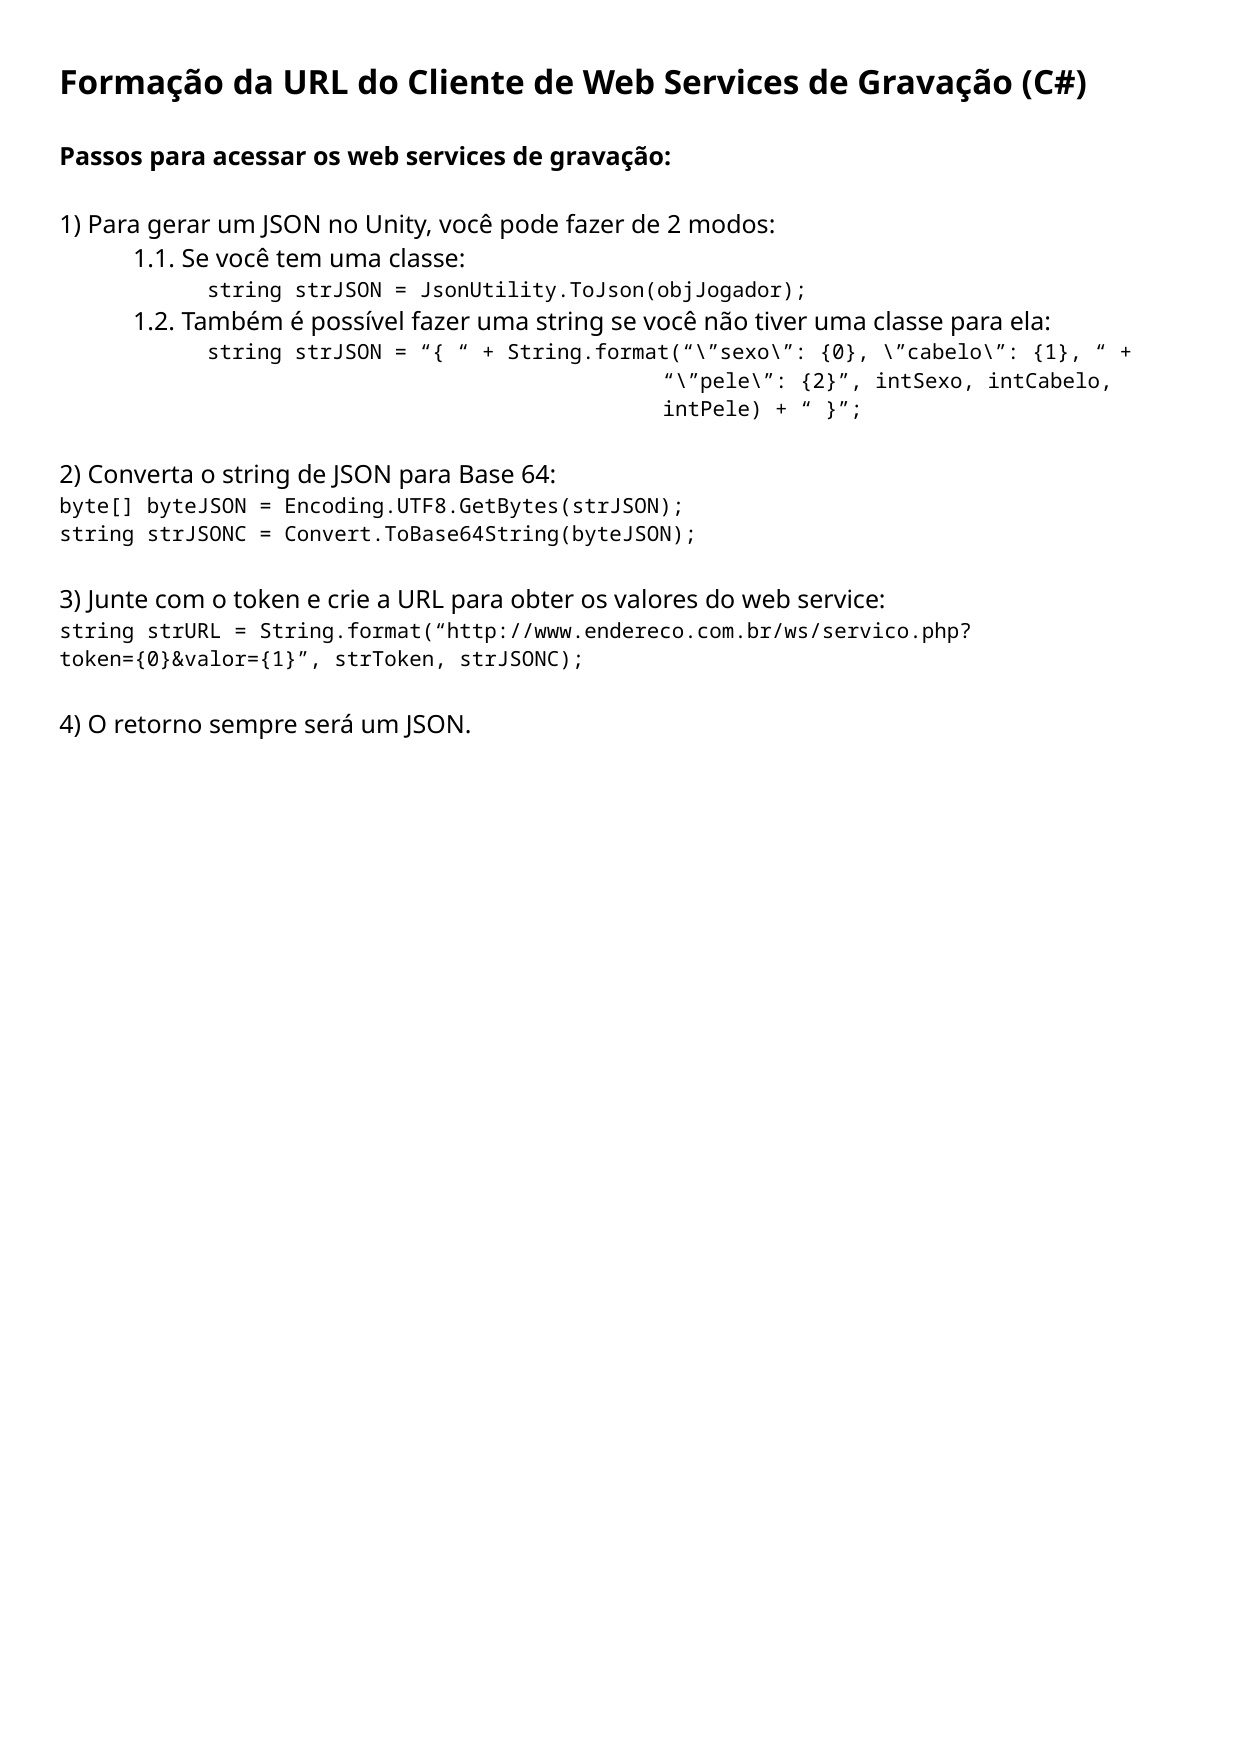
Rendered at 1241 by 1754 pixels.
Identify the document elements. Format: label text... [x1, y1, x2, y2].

text 1.2. Também é possível fazer uma string se você não tiver uma classe para ela: [59, 303, 1181, 337]
text string strJSONC = Convert.ToBase64String(byteJSON); [59, 519, 1181, 548]
text string strURL = String.format(“http://www.endereco.com.br/ws/servico.php?token={0}&valor={1}”, strToken, strJSONC); [59, 616, 1181, 673]
text string strJSON = “{ “ + String.format(“\”sexo\”: {0}, \”cabelo\”: {1}, “ + [59, 337, 1181, 366]
text intPele) + “ }”; [59, 394, 1181, 423]
text 1) Para gerar um JSON no Unity, você pode fazer de 2 modos: [59, 207, 1181, 241]
text byte[] byteJSON = Encoding.UTF8.GetBytes(strJSON); [59, 491, 1181, 519]
text “\”pele\”: {2}”, intSexo, intCabelo, [59, 366, 1181, 394]
text 4) O retorno sempre será um JSON. [59, 707, 1181, 741]
text string strJSON = JsonUtility.ToJson(objJogador); [59, 275, 1181, 303]
text 2) Converta o string de JSON para Base 64: [59, 457, 1181, 491]
text Formação da URL do Cliente de Web Services de Gravação (C#) [59, 59, 1181, 104]
text 3) Junte com o token e crie a URL para obter os valores do web service: [59, 582, 1181, 616]
